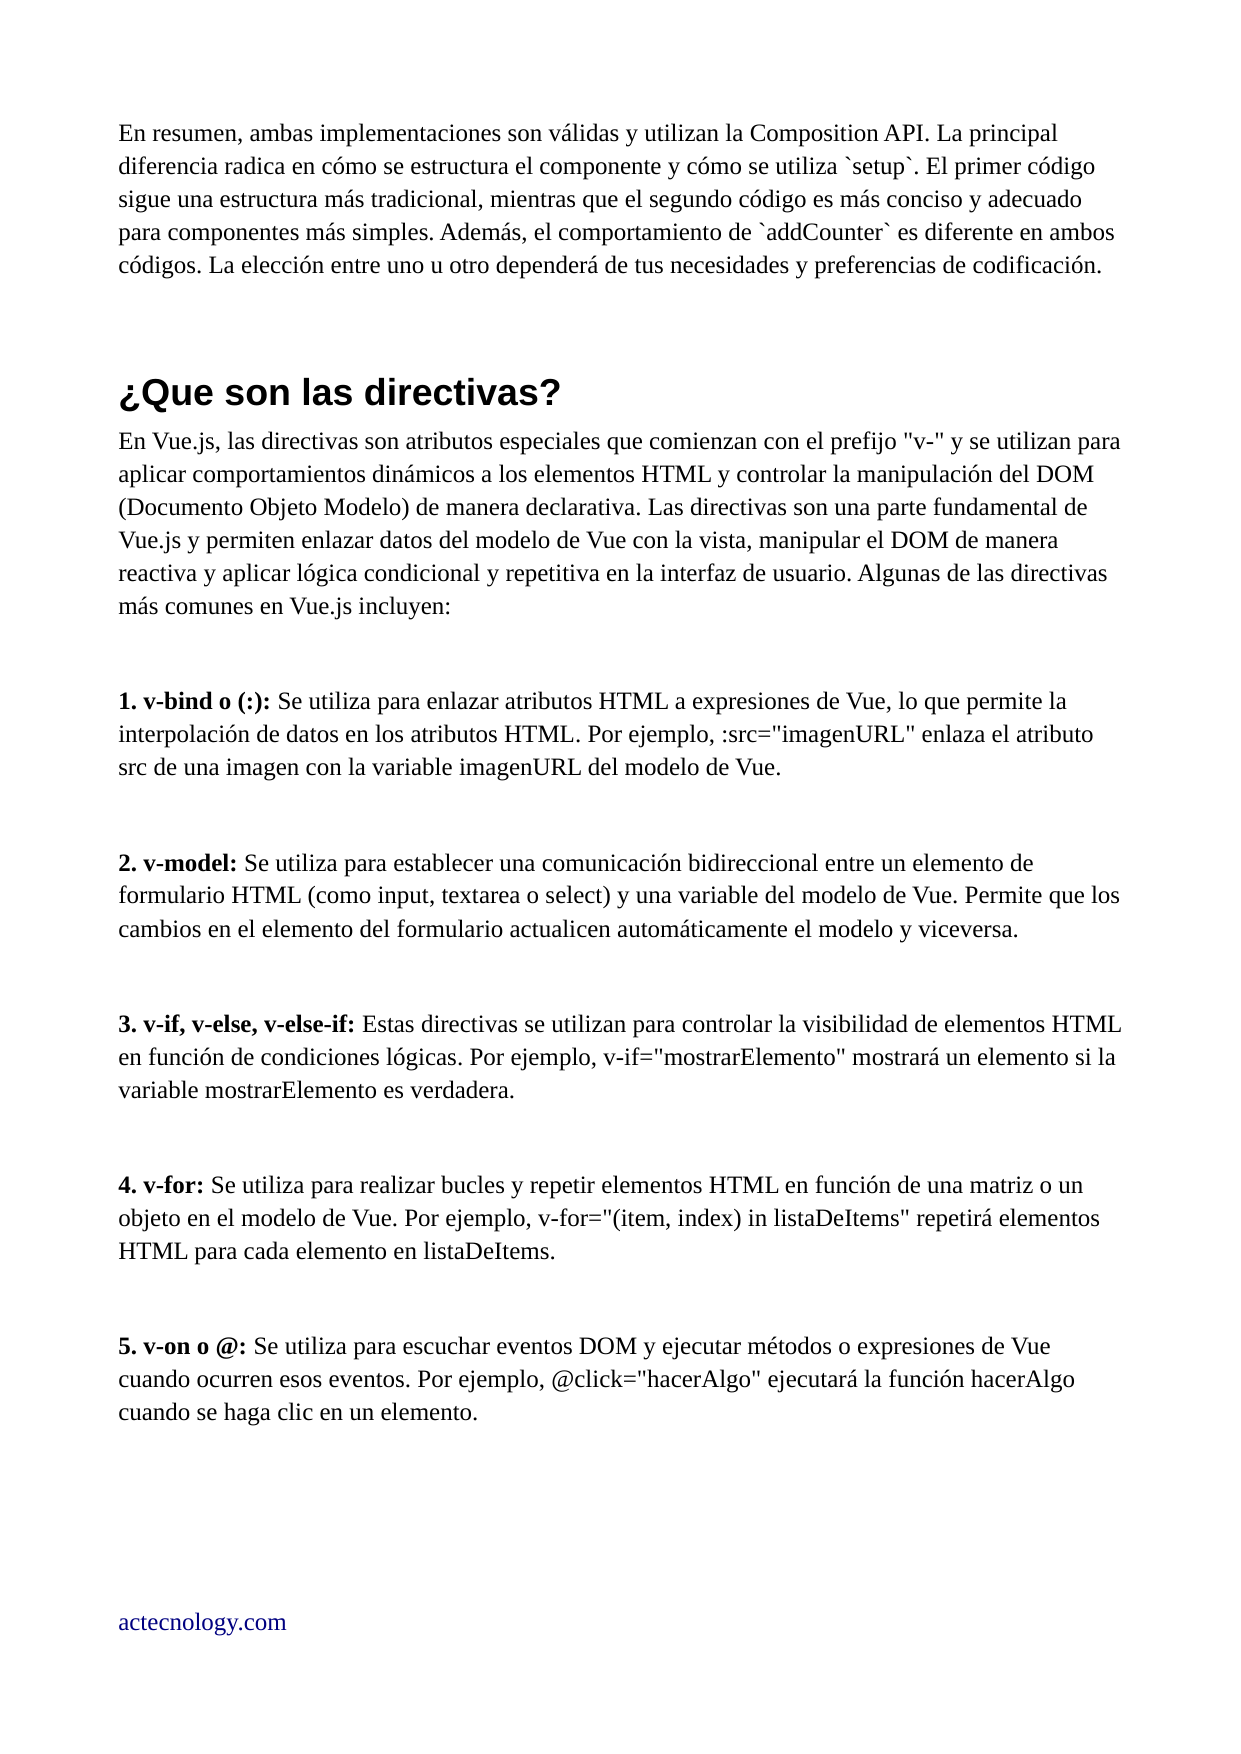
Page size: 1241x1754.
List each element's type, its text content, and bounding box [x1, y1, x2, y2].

text 5. v-on o @: Se utiliza para escuchar eventos DOM y ejecutar métodos o expresiones de Vue cuando ocurren esos eventos. Por ejemplo, @click="hacerAlgo" ejecutará la función hacerAlgo cuando se haga clic en un elemento. [118, 1331, 1122, 1426]
text 3. v-if, v-else, v-else-if: Estas directivas se utilizan para controlar la visibilidad de elementos HTML en función de condiciones lógicas. Por ejemplo, v-if="mostrarElemento" mostrará un elemento si la variable mostrarElemento es verdadera. [118, 1009, 1122, 1104]
text 2. v-model: Se utiliza para establecer una comunicación bidireccional entre un elemento de formulario HTML (como input, textarea o select) y una variable del modelo de Vue. Permite que los cambios en el elemento del formulario actualicen automáticamente el modelo y viceversa. [118, 848, 1122, 942]
text 1. v-bind o (:): Se utiliza para enlazar atributos HTML a expresiones de Vue, lo que permite la interpolación de datos en los atributos HTML. Por ejemplo, :src="imagenURL" enlaza el atributo src de una imagen con la variable imagenURL del modelo de Vue. [118, 686, 1122, 781]
subtitle ¿Que son las directivas? [118, 370, 1122, 413]
text En resumen, ambas implementaciones son válidas y utilizan la Composition API. La principal diferencia radica en cómo se estructura el componente y cómo se utiliza `setup`. El primer código sigue una estructura más tradicional, mientras que el segundo código es más conciso y adecuado para componentes más simples. Además, el comportamiento de `addCounter` es diferente en ambos códigos. La elección entre uno u otro dependerá de tus necesidades y preferencias de codificación. [118, 118, 1122, 279]
text 4. v-for: Se utiliza para realizar bucles y repetir elementos HTML en función de una matriz o un objeto en el modelo de Vue. Por ejemplo, v-for="(item, index) in listaDeItems" repetirá elementos HTML para cada elemento en listaDeItems. [118, 1170, 1122, 1265]
text En Vue.js, las directivas son atributos especiales que comienzan con el prefijo "v-" y se utilizan para aplicar comportamientos dinámicos a los elementos HTML y controlar la manipulación del DOM (Documento Objeto Modelo) de manera declarativa. Las directivas son una parte fundamental de Vue.js y permiten enlazar datos del modelo de Vue con la vista, manipular el DOM de manera reactiva y aplicar lógica condicional y repetitiva en la interfaz de usuario. Algunas de las directivas más comunes en Vue.js incluyen: [118, 426, 1122, 620]
